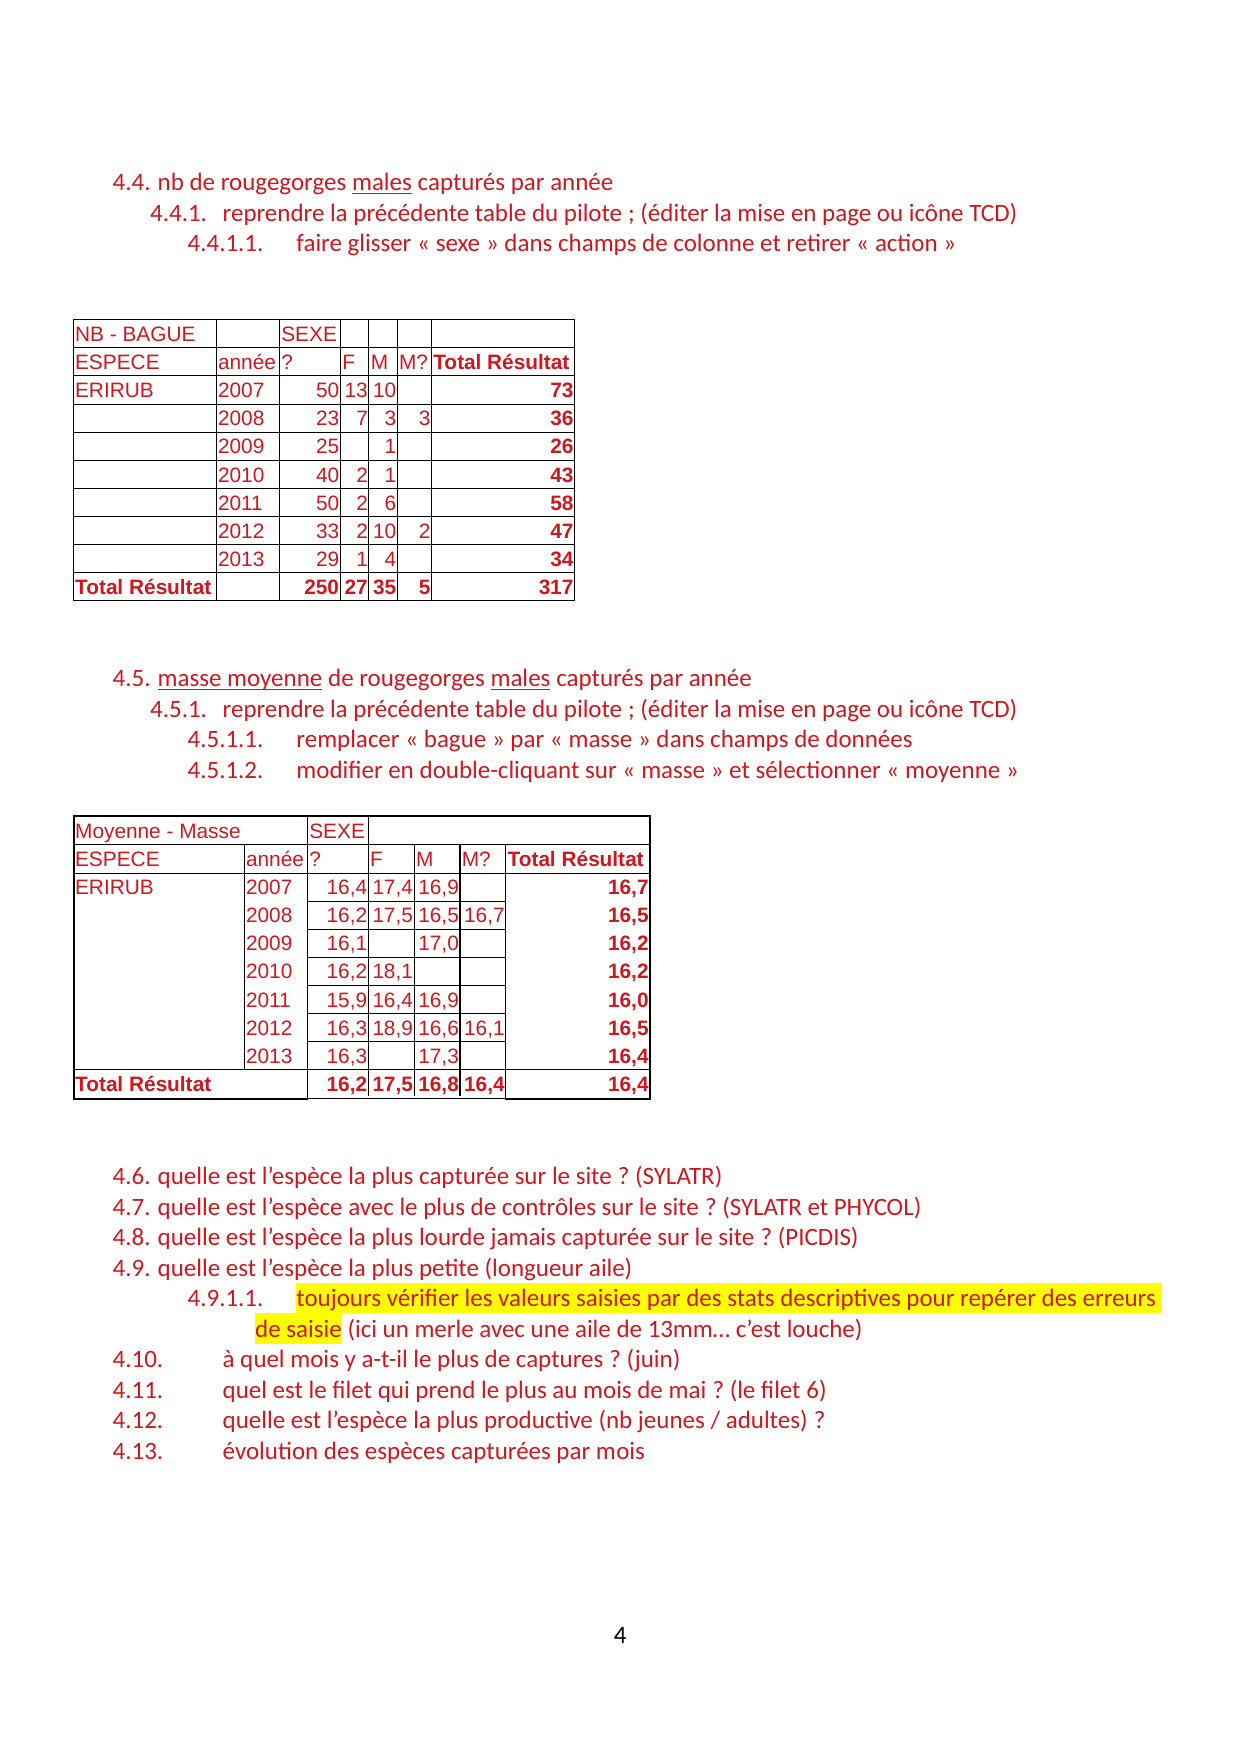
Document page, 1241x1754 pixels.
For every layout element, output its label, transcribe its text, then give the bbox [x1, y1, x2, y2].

table_cell 16,7 [461, 902, 505, 929]
table_cell 2010 [217, 461, 279, 488]
table_cell année [217, 348, 279, 375]
table_cell [74, 545, 216, 572]
table_header [398, 320, 431, 347]
table_cell ESPECE [75, 845, 244, 872]
table_header [506, 817, 649, 844]
table_cell [74, 433, 216, 460]
table_cell 7 [341, 405, 368, 432]
table_cell ERIRUB [74, 376, 216, 403]
table_cell 26 [432, 433, 574, 460]
table_cell [244, 1070, 307, 1097]
table_cell M? [398, 348, 431, 375]
table_cell 16,9 [415, 874, 459, 901]
table_cell 2010 [245, 957, 307, 985]
table_cell ERIRUB [75, 874, 244, 901]
table_cell [398, 376, 431, 403]
table_cell 35 [369, 573, 397, 600]
table_cell Total Résultat [432, 348, 574, 375]
table_cell M? [461, 845, 505, 872]
table_cell 18,1 [369, 958, 414, 985]
table_cell 16,2 [506, 929, 649, 957]
list quel est le filet qui prend le plus au mois de mai ? (le filet 6) [112, 1374, 1165, 1405]
table_cell 17,5 [369, 902, 414, 929]
table_cell 10 [369, 376, 397, 403]
table_cell [75, 957, 244, 985]
table_cell [74, 405, 216, 432]
table_cell 2011 [217, 489, 279, 516]
table_header [244, 817, 307, 844]
table_cell 1 [369, 461, 397, 488]
table_cell 2009 [217, 433, 279, 460]
list quelle est l’espèce la plus capturée sur le site ? (SYLATR) [112, 1161, 1165, 1191]
table_header Moyenne - Masse [75, 817, 244, 844]
table_header [217, 320, 279, 347]
table_cell 1 [369, 433, 397, 460]
table_cell [398, 461, 431, 488]
table_cell [75, 929, 244, 957]
table_cell 2008 [217, 405, 279, 432]
table_cell 16,1 [308, 930, 368, 957]
table_header NB - BAGUE [74, 320, 216, 347]
table_cell 16,4 [506, 1041, 649, 1069]
table_cell 2 [341, 517, 368, 544]
table_cell 2012 [245, 1013, 307, 1041]
table_cell 34 [432, 545, 574, 572]
list reprendre la précédente table du pilote ; (éditer la mise en page ou icône TCD) [150, 693, 1165, 723]
table_cell [415, 958, 459, 985]
list quelle est l’espèce la plus productive (nb jeunes / adultes) ? [112, 1405, 1165, 1435]
table_cell Total Résultat [506, 845, 649, 872]
table_cell 250 [280, 573, 340, 600]
table_cell 23 [280, 405, 340, 432]
table_cell 2013 [217, 545, 279, 572]
table_cell 40 [280, 461, 340, 488]
table_cell [398, 433, 431, 460]
table_cell 50 [280, 376, 340, 403]
list faire glisser « sexe » dans champs de colonne et retirer « action » [187, 228, 1165, 258]
table_cell M [369, 348, 397, 375]
table_cell 29 [280, 545, 340, 572]
table_cell 10 [369, 517, 397, 544]
table_header [414, 817, 460, 844]
list remplacer « bague » par « masse » dans champs de données [187, 723, 1165, 754]
table_cell [398, 489, 431, 516]
table_cell 16,1 [461, 1014, 505, 1041]
table_cell 36 [432, 405, 574, 432]
table_cell 2012 [217, 517, 279, 544]
table_cell 2009 [245, 929, 307, 957]
table_cell 16,7 [506, 874, 649, 901]
table_cell [75, 1013, 244, 1041]
table_cell F [369, 845, 414, 872]
table_cell 18,9 [369, 1014, 414, 1041]
table_cell Total Résultat [75, 1070, 244, 1097]
table_cell 3 [398, 405, 431, 432]
table_cell 4 [369, 545, 397, 572]
table_cell [461, 958, 505, 985]
table_cell 73 [432, 376, 574, 403]
table_cell 16,6 [415, 1014, 459, 1041]
table_cell 43 [432, 461, 574, 488]
table_cell 27 [341, 573, 368, 600]
table_header [460, 817, 506, 844]
table_cell 16,0 [506, 985, 649, 1013]
table_cell [369, 1042, 414, 1069]
list reprendre la précédente table du pilote ; (éditer la mise en page ou icône TCD) [150, 197, 1165, 228]
table_cell 16,5 [506, 901, 649, 929]
table_cell 47 [432, 517, 574, 544]
table_cell 16,3 [308, 1014, 368, 1041]
table_cell [461, 986, 505, 1013]
table_cell 58 [432, 489, 574, 516]
table_cell année [245, 845, 307, 872]
table_cell Total Résultat [74, 573, 216, 600]
table_cell [74, 489, 216, 516]
table_cell 16,3 [308, 1042, 368, 1069]
table_cell 16,2 [308, 1070, 368, 1097]
table_cell 2 [341, 461, 368, 488]
table_cell 2 [341, 489, 368, 516]
table_cell [217, 573, 279, 600]
table_cell 16,5 [415, 902, 459, 929]
table_cell [461, 930, 505, 957]
table_cell 5 [398, 573, 431, 600]
table_cell F [341, 348, 368, 375]
table_header SEXE [280, 320, 340, 347]
table_header SEXE [308, 817, 368, 844]
table_cell 25 [280, 433, 340, 460]
table_cell 2 [398, 517, 431, 544]
table_cell 6 [369, 489, 397, 516]
list quelle est l’espèce la plus lourde jamais capturée sur le site ? (PICDIS) [112, 1222, 1165, 1252]
table_cell [75, 985, 244, 1013]
table_cell [75, 901, 244, 929]
table_cell 13 [341, 376, 368, 403]
table_header [341, 320, 368, 347]
table_cell 16,4 [369, 986, 414, 1013]
table_cell 16,2 [308, 958, 368, 985]
table_cell M [415, 845, 459, 872]
table_cell ? [280, 348, 340, 375]
table_cell 17,0 [415, 930, 459, 957]
table_cell [398, 545, 431, 572]
list modifier en double-cliquant sur « masse » et sélectionner « moyenne » [187, 754, 1165, 784]
table_cell 16,4 [460, 1070, 505, 1097]
table_cell 50 [280, 489, 340, 516]
table_cell 1 [341, 545, 368, 572]
table_cell [74, 517, 216, 544]
table_cell [461, 874, 505, 901]
table_cell [74, 461, 216, 488]
table_cell 317 [432, 573, 574, 600]
list quelle est l’espèce la plus petite (longueur aile) [112, 1252, 1165, 1283]
table_cell 2008 [245, 901, 307, 929]
table_cell 17,3 [415, 1042, 459, 1069]
table_cell 17,5 [368, 1070, 414, 1097]
table_header [369, 817, 414, 844]
table_cell 17,4 [369, 874, 414, 901]
table_cell 2013 [245, 1041, 307, 1069]
table_cell 16,9 [415, 986, 459, 1013]
table_cell 33 [280, 517, 340, 544]
list à quel mois y a-t-il le plus de captures ? (juin) [112, 1344, 1165, 1374]
table_cell 16,8 [414, 1070, 460, 1097]
list nb de rougegorges males capturés par année [112, 167, 1165, 197]
table_cell 16,2 [506, 957, 649, 985]
table_cell 15,9 [308, 986, 368, 1013]
table_cell 2007 [245, 874, 307, 901]
table_cell 2011 [245, 985, 307, 1013]
table_cell [461, 1042, 505, 1069]
table_cell 3 [369, 405, 397, 432]
list toujours vérifier les valeurs saisies par des stats descriptives pour repérer des erreurs de saisie (ici un merle avec une aile de 13mm… c’est louche) [187, 1283, 1165, 1344]
table_header [369, 320, 397, 347]
table_header [432, 320, 574, 347]
table_cell ESPECE [74, 348, 216, 375]
table_cell 16,4 [308, 874, 368, 901]
list évolution des espèces capturées par mois [112, 1435, 1165, 1466]
table_cell 2007 [217, 376, 279, 403]
table_cell 16,2 [308, 902, 368, 929]
table_cell ? [308, 845, 368, 872]
list masse moyenne de rougegorges males capturés par année [112, 662, 1165, 693]
table_cell 16,5 [506, 1013, 649, 1041]
table_cell [75, 1041, 244, 1069]
table_cell [369, 930, 414, 957]
list quelle est l’espèce avec le plus de contrôles sur le site ? (SYLATR et PHYCOL) [112, 1191, 1165, 1222]
table_cell 16,4 [506, 1070, 649, 1097]
table_cell [341, 433, 368, 460]
